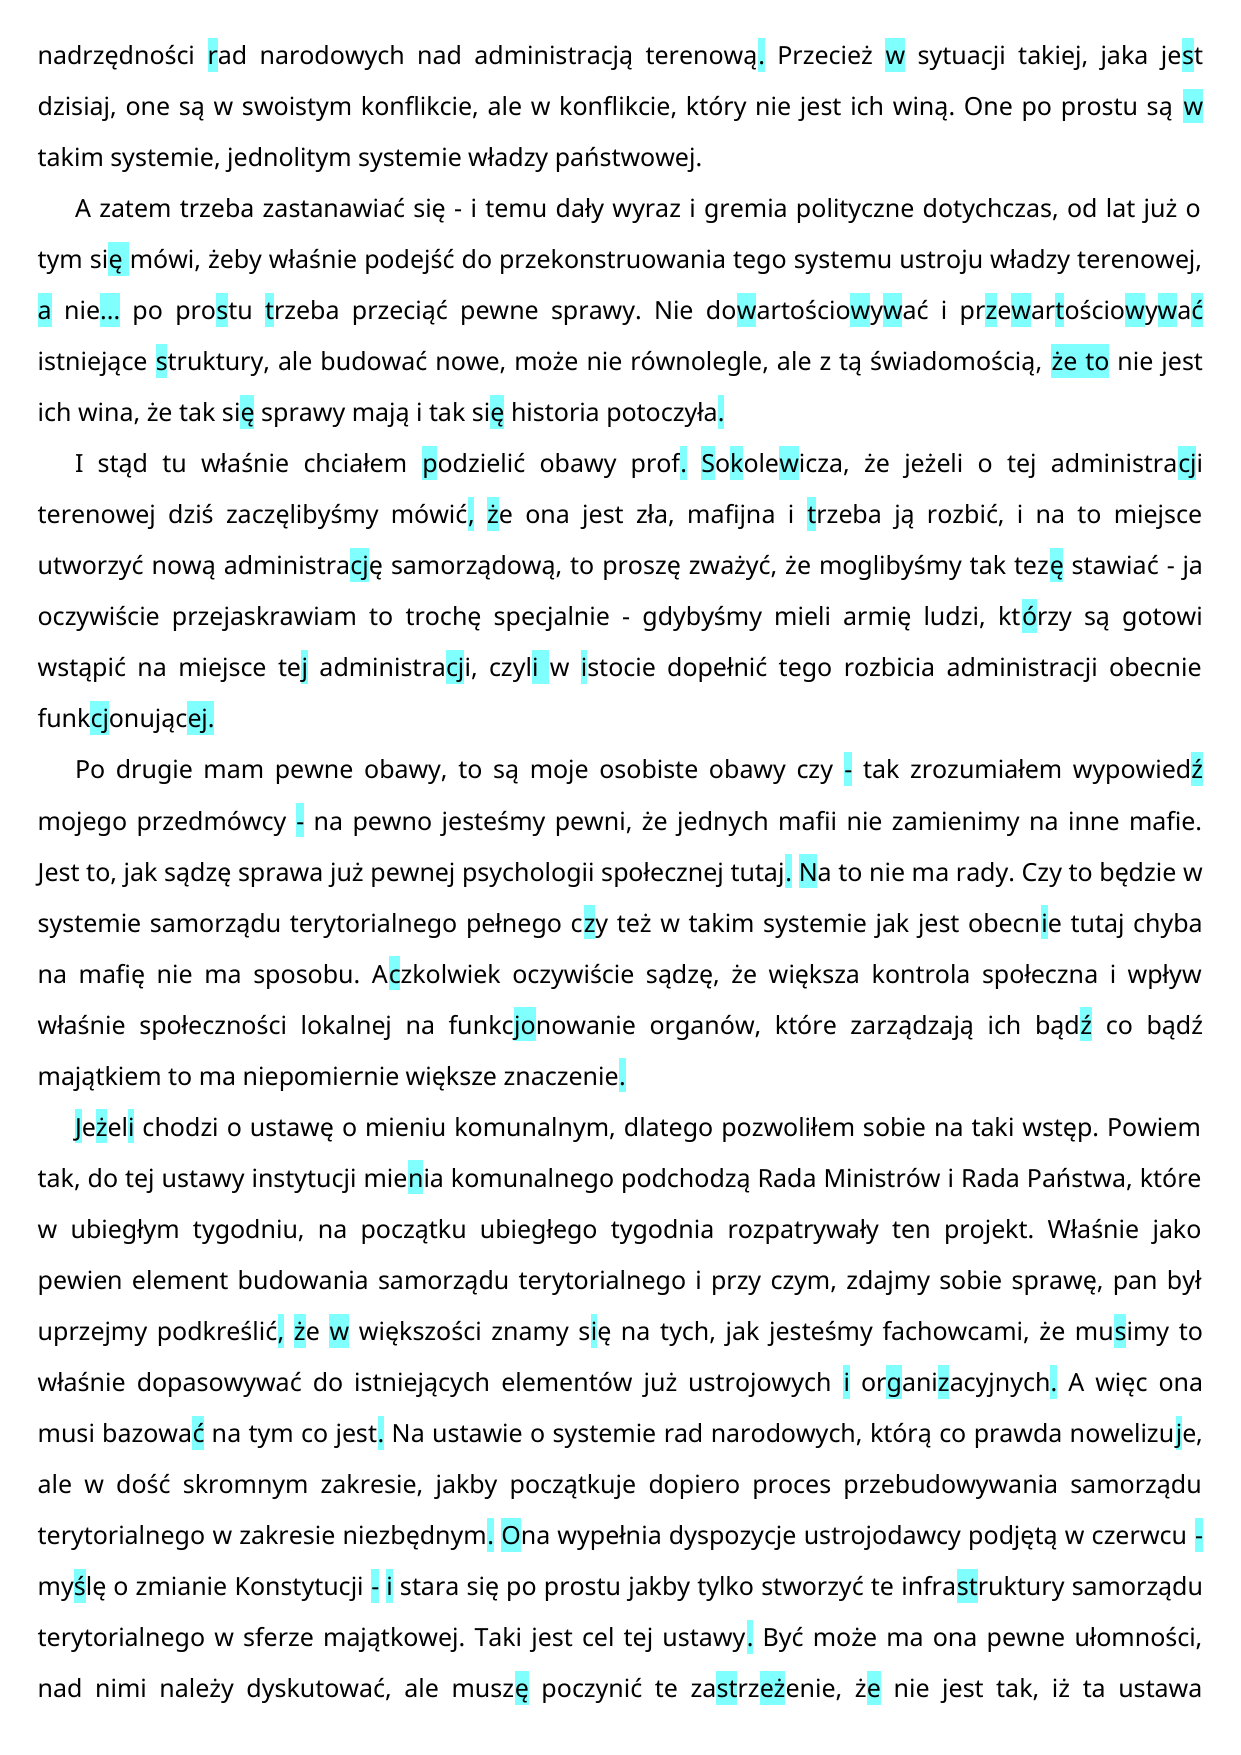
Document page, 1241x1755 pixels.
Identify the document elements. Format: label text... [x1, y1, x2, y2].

text I stąd tu właśnie chciałem podzielić obawy prof. Sokolewicza, że jeżeli o tej administracji terenowej dziś zaczęlibyśmy mówić, że ona jest zła, mafijna i trzeba ją rozbić, i na to miejsce utworzyć nową administrację samorządową, to proszę zważyć, że moglibyśmy tak tezę stawiać - ja oczywiście przejaskrawiam to trochę specjalnie - gdybyśmy mieli armię ludzi, którzy są gotowi wstąpić na miejsce tej administracji, czyli w istocie dopełnić tego rozbicia administracji obecnie funkcjonującej. [37, 446, 1203, 735]
text Po drugie mam pewne obawy, to są moje osobiste obawy czy - tak zrozumiałem wypowiedź mojego przedmówcy - na pewno jesteśmy pewni, że jednych mafii nie zamienimy na inne mafie. Jest to, jak sądzę sprawa już pewnej psychologii społecznej tutaj. Na to nie ma rady. Czy to będzie w systemie samorządu terytorialnego pełnego czy też w takim systemie jak jest obecnie tutaj chyba na mafię nie ma sposobu. Aczkolwiek oczywiście sądzę, że większa kontrola społeczna i wpływ właśnie społeczności lokalnej na funkcjonowanie organów, które zarządzają ich bądź co bądź majątkiem to ma niepomiernie większe znaczenie. [37, 752, 1203, 1092]
text nadrzędności rad narodowych nad administracją terenową. Przecież w sytuacji takiej, jaka jest dzisiaj, one są w swoistym konflikcie, ale w konflikcie, który nie jest ich winą. One po prostu są w takim systemie, jednolitym systemie władzy państwowej. [37, 37, 1203, 174]
text A zatem trzeba zastanawiać się - i temu dały wyraz i gremia polityczne dotychczas, od lat już o tym się mówi, żeby właśnie podejść do przekonstruowania tego systemu ustroju władzy terenowej, a nie... po prostu trzeba przeciąć pewne sprawy. Nie dowartościowywać i przewartościowywać istniejące struktury, ale budować nowe, może nie równolegle, ale z tą świadomością, że to nie jest ich wina, że tak się sprawy mają i tak się historia potoczyła. [37, 191, 1203, 429]
text Jeżeli chodzi o ustawę o mieniu komunalnym, dlatego pozwoliłem sobie na taki wstęp. Powiem tak, do tej ustawy instytucji mienia komunalnego podchodzą Rada Ministrów i Rada Państwa, które w ubiegłym tygodniu, na początku ubiegłego tygodnia rozpatrywały ten projekt. Właśnie jako pewien element budowania samorządu terytorialnego i przy czym, zdajmy sobie sprawę, pan był uprzejmy podkreślić, że w większości znamy się na tych, jak jesteśmy fachowcami, że musimy to właśnie dopasowywać do istniejących elementów już ustrojowych i organizacyjnych. A więc ona musi bazować na tym co jest. Na ustawie o systemie rad narodowych, którą co prawda nowelizuje, ale w dość skromnym zakresie, jakby początkuje dopiero proces przebudowywania samorządu terytorialnego w zakresie niezbędnym. Ona wypełnia dyspozycje ustrojodawcy podjętą w czerwcu - myślę o zmianie Konstytucji - i stara się po prostu jakby tylko stworzyć te infrastruktury samorządu terytorialnego w sferze majątkowej. Taki jest cel tej ustawy. Być może ma ona pewne ułomności, nad nimi należy dyskutować, ale muszę poczynić te zastrzeżenie, że nie jest tak, iż ta ustawa [37, 1109, 1203, 1705]
